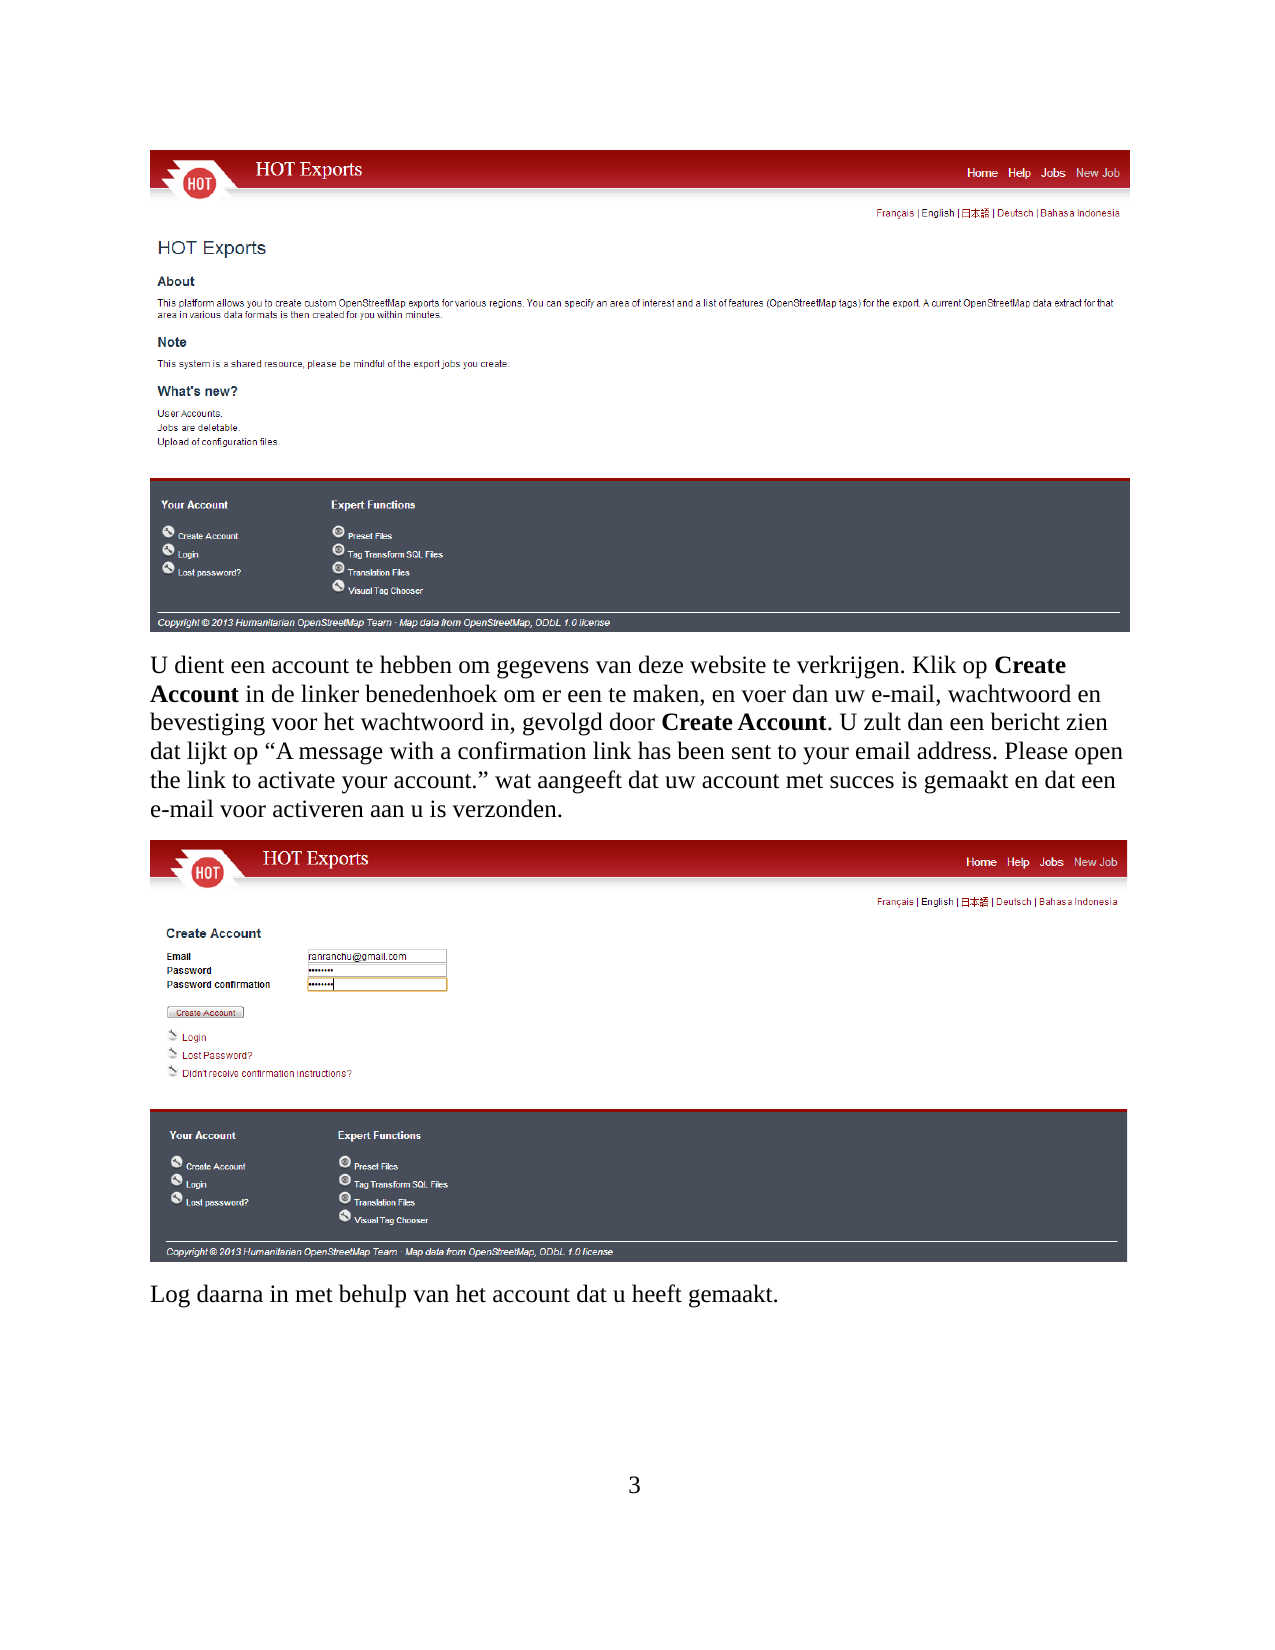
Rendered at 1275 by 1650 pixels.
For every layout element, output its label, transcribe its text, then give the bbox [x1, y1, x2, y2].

picture [150, 150, 1130, 632]
picture [150, 840, 1128, 1262]
text U dient een account te hebben om gegevens van deze website te verkrijgen. Klik op Create Account in de linker benedenhoek om er een te maken, en voer dan uw e-mail, wachtwoord en bevestiging voor het wachtwoord in, gevolgd door Create Account. U zult dan een bericht zien dat lijkt op “A message with a confirmation link has been sent to your email address. Please open the link to activate your account.” wat aangeeft dat uw account met succes is gemaakt en dat een e-mail voor activeren aan u is verzonden. [150, 650, 1125, 822]
text Log daarna in met behulp van het account dat u heeft gemaakt. [150, 1279, 1125, 1308]
